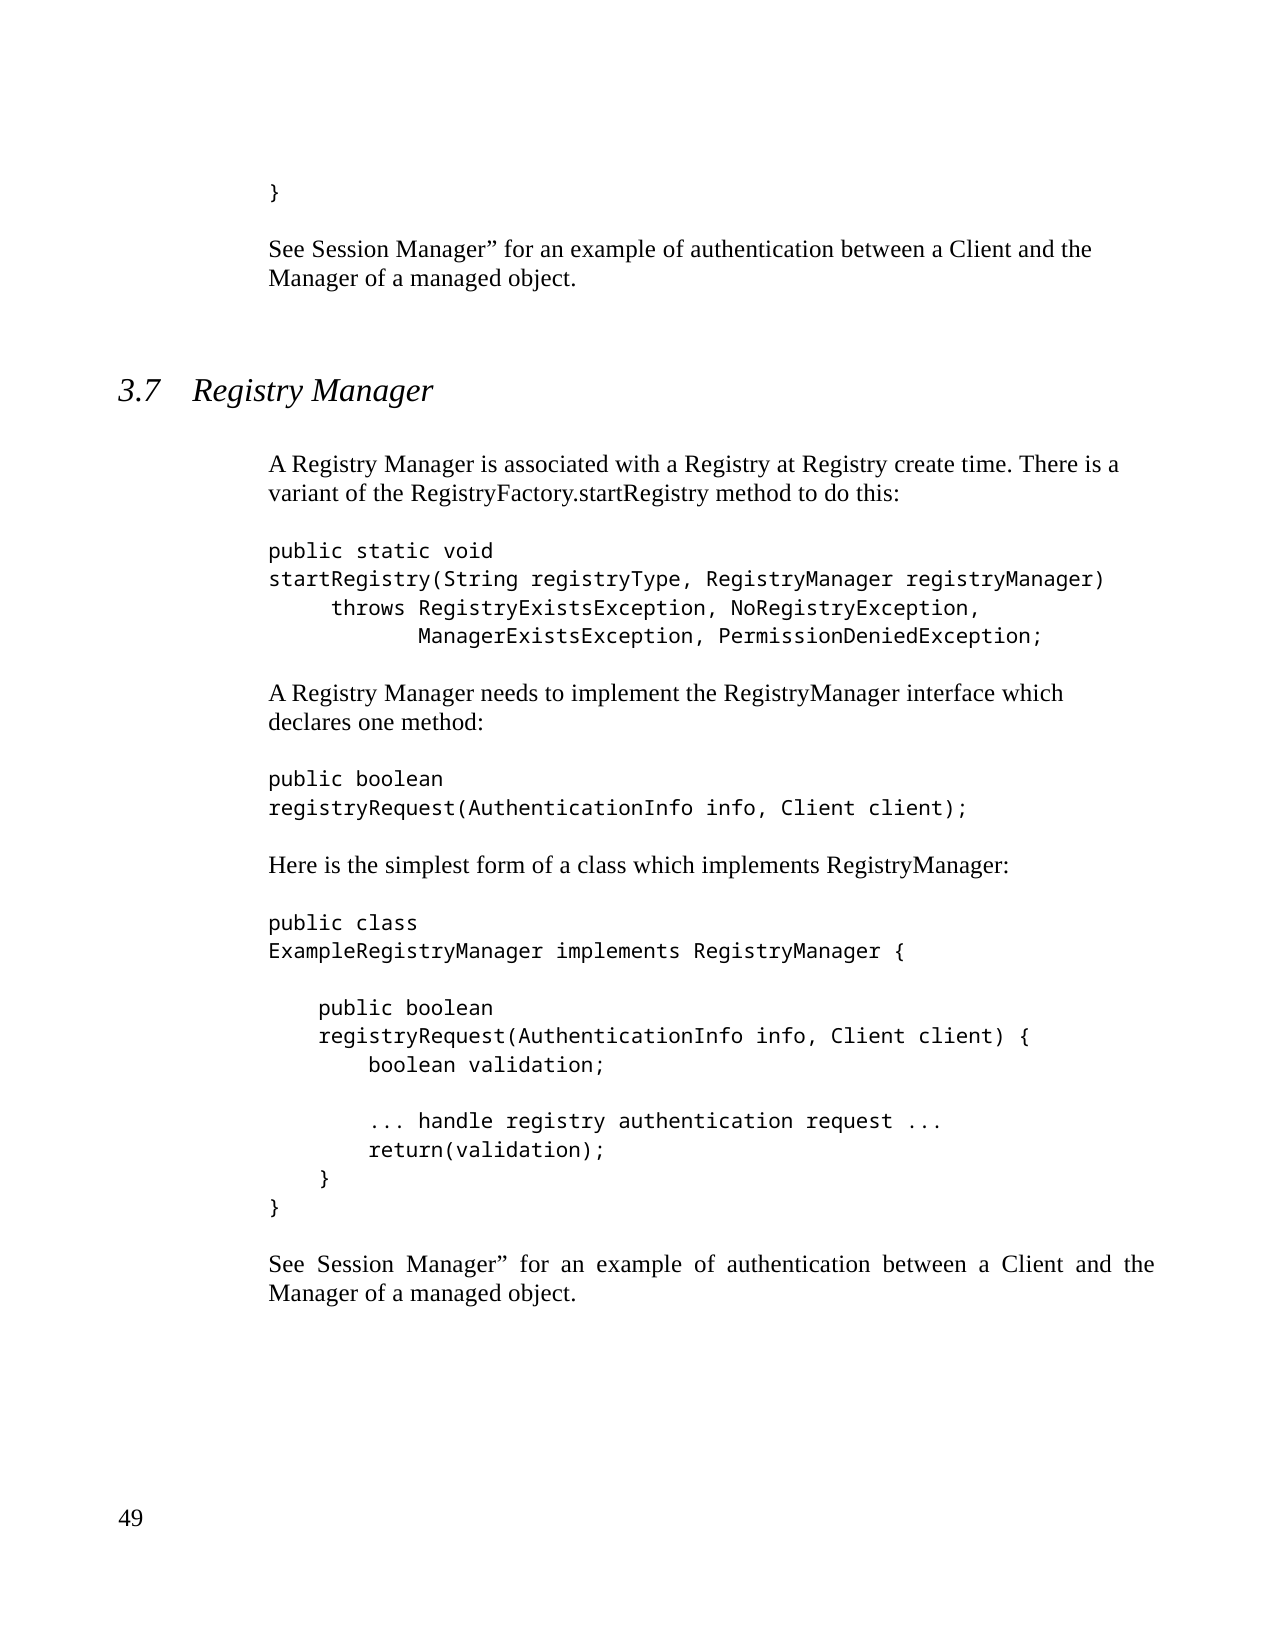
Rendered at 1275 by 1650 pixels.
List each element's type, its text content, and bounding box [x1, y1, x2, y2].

text public class [268, 908, 1157, 936]
text A Registry Manager needs to implement the RegistryManager interface which declares one method: [268, 678, 1157, 736]
text } [268, 177, 1157, 205]
text Here is the simplest form of a class which implements RegistryManager: [268, 850, 1157, 879]
text ExampleRegistryManager implements RegistryManager { [268, 936, 1157, 964]
text return(validation); [268, 1135, 1157, 1163]
text See Session Manager” for an example of authentication between a Client and the Manager of a managed object. [268, 1249, 1157, 1307]
text ... handle registry authentication request ... [268, 1107, 1157, 1135]
text ManagerExistsException, PermissionDeniedException; [268, 621, 1157, 649]
text throws RegistryExistsException, NoRegistryException, [268, 593, 1157, 621]
text registryRequest(AuthenticationInfo info, Client client) { [268, 1021, 1157, 1050]
text startRegistry(String registryType, RegistryManager registryManager) [268, 564, 1157, 593]
text public boolean [268, 764, 1157, 793]
text See Session Manager” for an example of authentication between a Client and the Manager of a managed object. [268, 234, 1157, 292]
text } [268, 1192, 1157, 1220]
text registryRequest(AuthenticationInfo info, Client client); [268, 793, 1157, 821]
subtitle 3.7 Registry Manager [118, 370, 1157, 408]
text public boolean [268, 993, 1157, 1021]
text public static void [268, 536, 1157, 564]
text A Registry Manager is associated with a Registry at Registry create time. There is a variant of the RegistryFactory.startRegistry method to do this: [268, 449, 1157, 507]
text boolean validation; [268, 1050, 1157, 1078]
text } [268, 1163, 1157, 1192]
